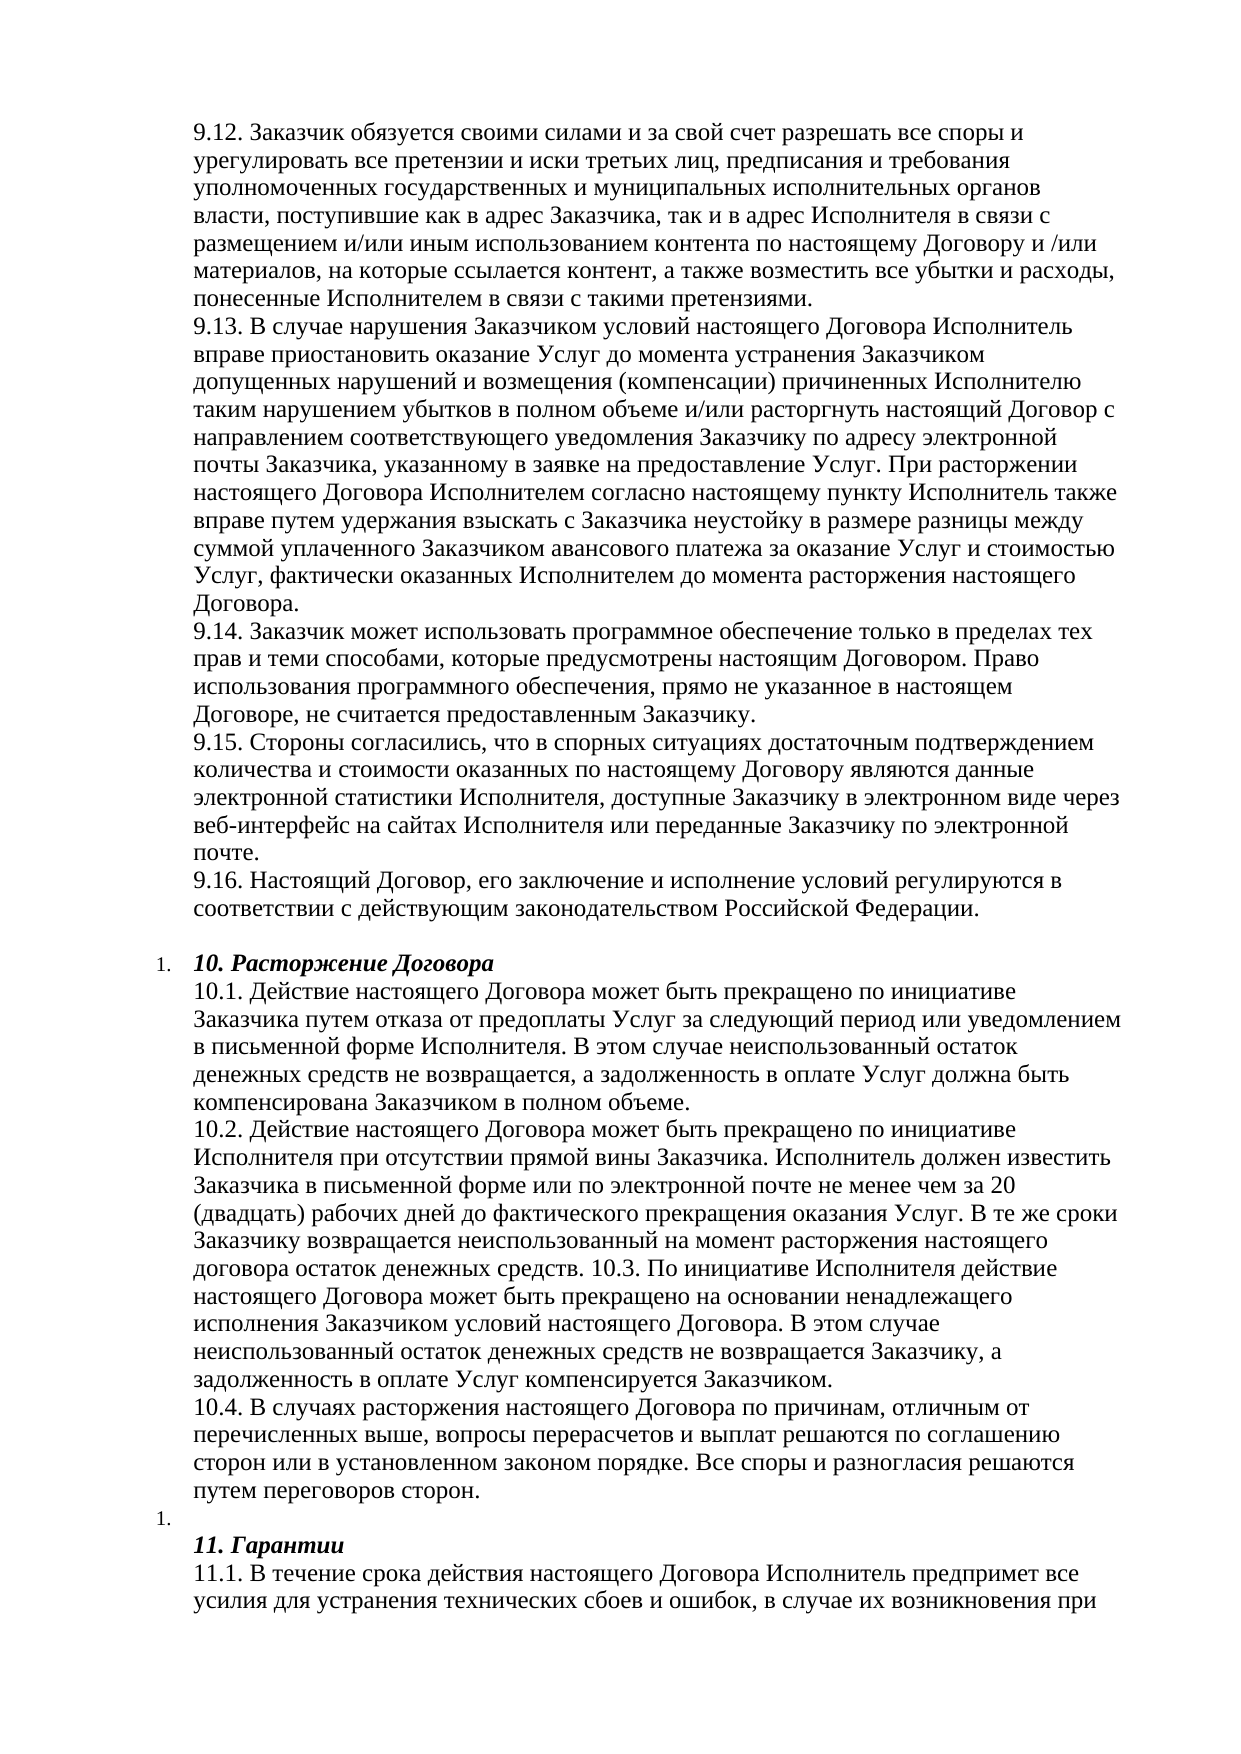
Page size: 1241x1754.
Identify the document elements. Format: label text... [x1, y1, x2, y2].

text 9.16. Настоящий Договор, его заключение и исполнение условий регулируются в соответствии с действующим законодательством Российской Федерации. [193, 866, 1122, 922]
text 9.13. В случае нарушения Заказчиком условий настоящего Договора Исполнитель вправе приостановить оказание Услуг до момента устранения Заказчиком допущенных нарушений и возмещения (компенсации) причиненных Исполнителю таким нарушением убытков в полном объеме и/или расторгнуть настоящий Договор с направлением соответствующего уведомления Заказчику по адресу электронной почты Заказчика, указанному в заявке на предоставление Услуг. При расторжении настоящего Договора Исполнителем согласно настоящему пункту Исполнитель также вправе путем удержания взыскать с Заказчика неустойку в размере разницы между суммой уплаченного Заказчиком авансового платежа за оказание Услуг и стоимостью Услуг, фактически оказанных Исполнителем до момента расторжения настоящего Договора. [193, 312, 1122, 617]
text 11.1. В течение срока действия настоящего Договора Исполнитель предпримет все усилия для устранения технических сбоев и ошибок, в случае их возникновения при [193, 1559, 1122, 1614]
text 11. Гарантии [193, 1531, 1122, 1559]
text 10.2. Действие настоящего Договора может быть прекращено по инициативе Исполнителя при отсутствии прямой вины Заказчика. Исполнитель должен известить Заказчика в письменной форме или по электронной почте не менее чем за 20 (двадцать) рабочих дней до фактического прекращения оказания Услуг. В те же сроки Заказчику возвращается неиспользованный на момент расторжения настоящего договора остаток денежных средств. 10.3. По инициативе Исполнителя действие настоящего Договора может быть прекращено на основании ненадлежащего исполнения Заказчиком условий настоящего Договора. В этом случае неиспользованный остаток денежных средств не возвращается Заказчику, а задолженность в оплате Услуг компенсируется Заказчиком. [193, 1116, 1122, 1393]
list 10. Расторжение Договора [156, 949, 1122, 977]
text 10.4. В случаях расторжения настоящего Договора по причинам, отличным от перечисленных выше, вопросы перерасчетов и выплат решаются по соглашению сторон или в установленном законом порядке. Все споры и разногласия решаются путем переговоров сторон. [193, 1393, 1122, 1503]
text 9.12. Заказчик обязуется своими силами и за свой счет разрешать все споры и урегулировать все претензии и иски третьих лиц, предписания и требования уполномоченных государственных и муниципальных исполнительных органов власти, поступившие как в адрес Заказчика, так и в адрес Исполнителя в связи с размещением и/или иным использованием контента по настоящему Договору и /или материалов, на которые ссылается контент, а также возместить все убытки и расходы, понесенные Исполнителем в связи с такими претензиями. [193, 118, 1122, 312]
text 10.1. Действие настоящего Договора может быть прекращено по инициативе Заказчика путем отказа от предоплаты Услуг за следующий период или уведомлением в письменной форме Исполнителя. В этом случае неиспользованный остаток денежных средств не возвращается, а задолженность в оплате Услуг должна быть компенсирована Заказчиком в полном объеме. [193, 977, 1122, 1116]
text 9.14. Заказчик может использовать программное обеспечение только в пределах тех прав и теми способами, которые предусмотрены настоящим Договором. Право использования программного обеспечения, прямо не указанное в настоящем Договоре, не считается предоставленным Заказчику. [193, 617, 1122, 728]
text 9.15. Стороны согласились, что в спорных ситуациях достаточным подтверждением количества и стоимости оказанных по настоящему Договору являются данные электронной статистики Исполнителя, доступные Заказчику в электронном виде через веб-интерфейс на сайтах Исполнителя или переданные Заказчику по электронной почте. [193, 728, 1122, 866]
